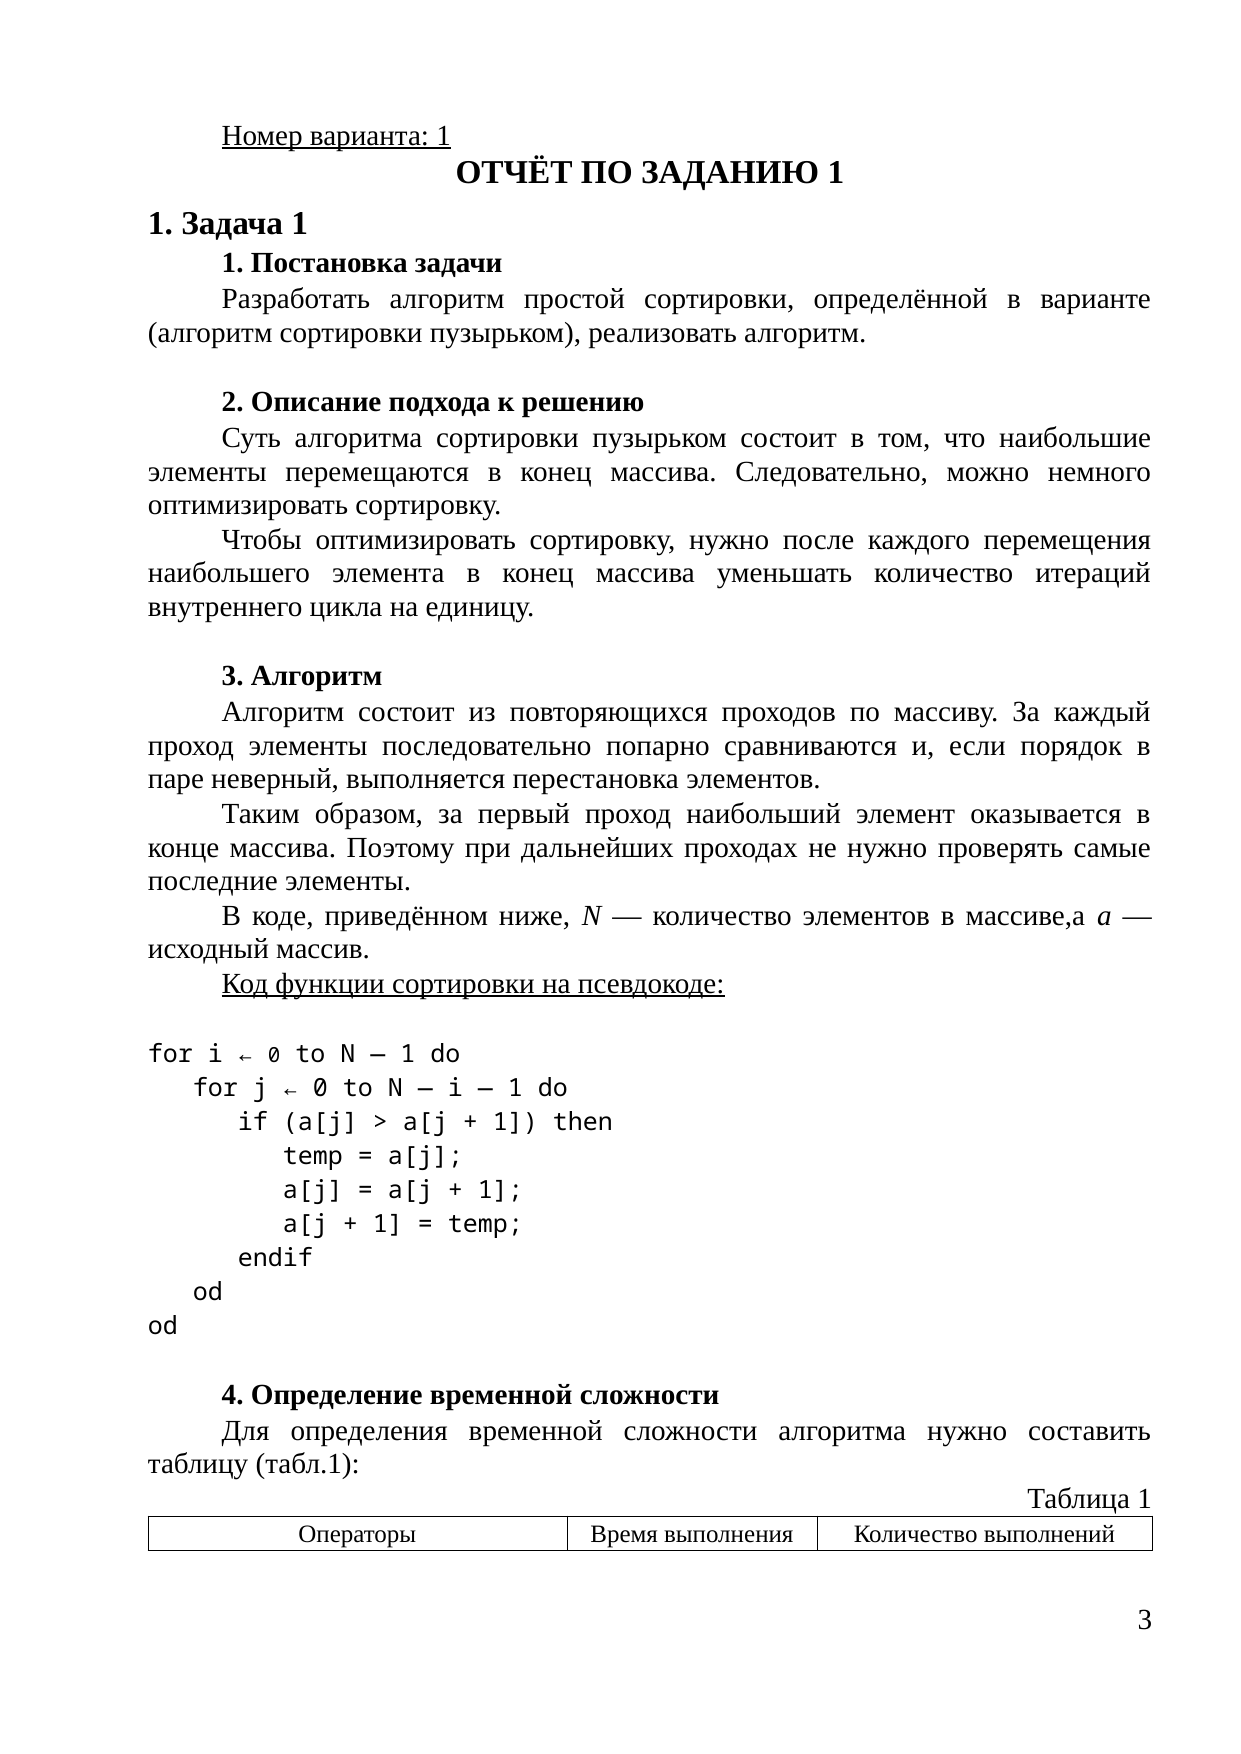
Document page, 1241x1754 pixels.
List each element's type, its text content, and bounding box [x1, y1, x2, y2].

text endif [148, 1240, 1152, 1274]
subtitle 4. Определение временной сложности [148, 1377, 1152, 1410]
text a[j] = a[j + 1]; [148, 1172, 1152, 1206]
text Код функции сортировки на псевдокоде: [148, 966, 1152, 1000]
text В коде, приведённом ниже, N — количество элементов в массиве,а a — исходный массив. [148, 898, 1152, 965]
text Разработать алгоритм простой сортировки, определённой в варианте (алгоритм сортировки пузырьком), реализовать алгоритм. [148, 281, 1152, 348]
text Номер варианта: 1 [148, 118, 1152, 152]
text temp = a[j]; [148, 1138, 1152, 1172]
subtitle 1. Постановка задачи [148, 245, 1152, 279]
subtitle 3. Алгоритм [148, 658, 1152, 692]
text Чтобы оптимизировать сортировку, нужно после каждого перемещения наибольшего элемента в конец массива уменьшать количество итераций внутреннего цикла на единицу. [148, 522, 1152, 623]
text if (a[j] > a[j + 1]) then [148, 1104, 1152, 1138]
text Таблица 1 [148, 1481, 1152, 1514]
text od [148, 1308, 1152, 1342]
text for j ← 0 to N — i — 1 do [148, 1069, 1152, 1104]
text Таким образом, за первый проход наибольший элемент оказывается в конце массива. Поэтому при дальнейших проходах не нужно проверять самые последние элементы. [148, 796, 1152, 897]
text Суть алгоритма сортировки пузырьком состоит в том, что наибольшие элементы перемещаются в конец массива. Следовательно, можно немного оптимизировать сортировку. [148, 420, 1152, 521]
subtitle 2. Описание подхода к решению [148, 384, 1152, 418]
subtitle 1. Задача 1 [148, 203, 1152, 242]
text Алгоритм состоит из повторяющихся проходов по массиву. За каждый проход элементы последовательно попарно сравниваются и, если порядок в паре неверный, выполняется перестановка элементов. [148, 694, 1152, 795]
table_header Количество выполнений [818, 1517, 1152, 1550]
text od [148, 1274, 1152, 1308]
table_header Время выполнения [568, 1517, 817, 1550]
text a[j + 1] = temp; [148, 1206, 1152, 1240]
table_header Операторы [149, 1517, 567, 1550]
text Для определения временной сложности алгоритма нужно составить таблицу (табл.1): [148, 1413, 1152, 1480]
subtitle ОТЧЁТ ПО ЗАДАНИЮ 1 [148, 153, 1152, 191]
text for i ← 0 to N — 1 do [148, 1036, 1152, 1069]
